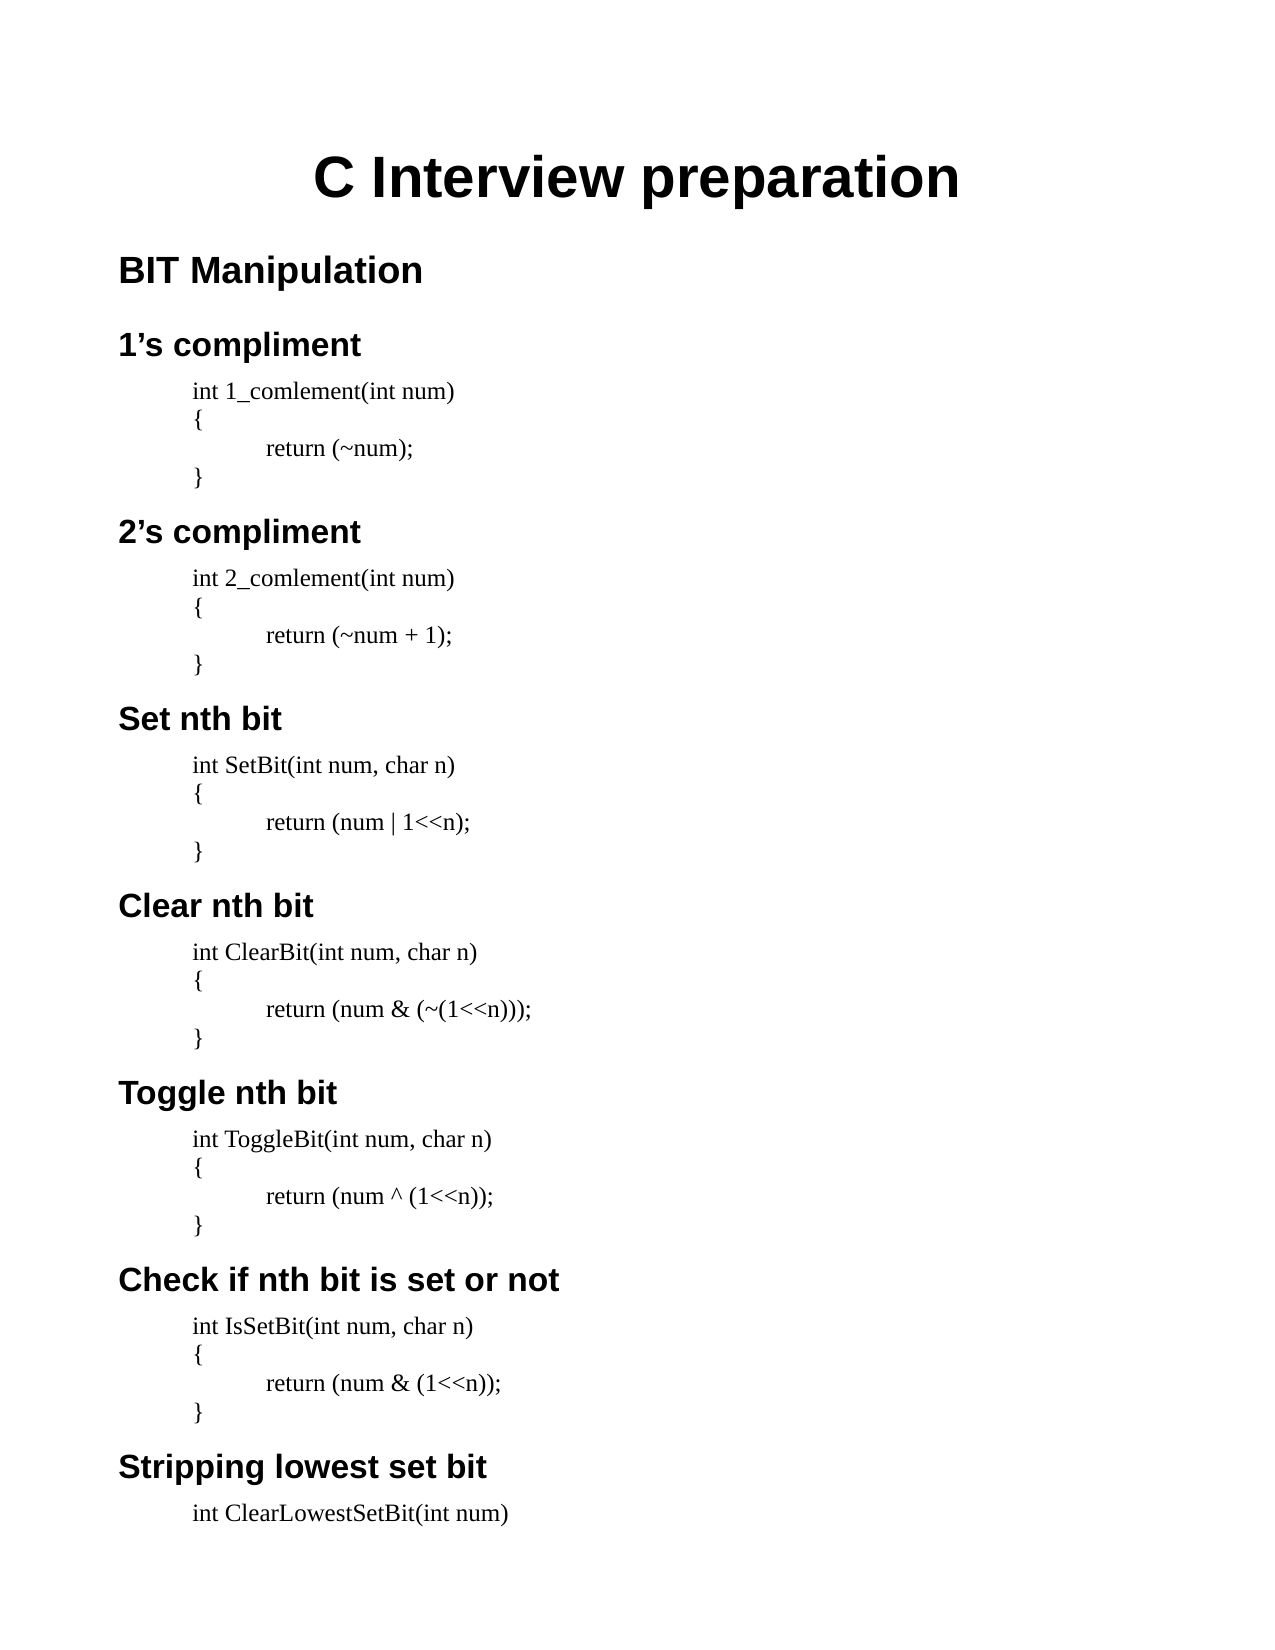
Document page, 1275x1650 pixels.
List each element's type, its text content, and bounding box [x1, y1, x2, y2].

text return (num ^ (1<<n)); } [192, 1181, 1157, 1239]
subtitle Check if nth bit is set or not [118, 1259, 1157, 1298]
text { [192, 966, 1157, 994]
text int ToggleBit(int num, char n) [192, 1124, 1157, 1152]
title C Interview preparation [118, 143, 1157, 210]
subtitle 2’s compliment [118, 512, 1157, 550]
subtitle Clear nth bit [118, 886, 1157, 924]
text { [192, 778, 1157, 807]
text return (~num + 1); } [192, 620, 1157, 678]
subtitle BIT Manipulation [118, 248, 1157, 291]
text return (num & (~(1<<n))); } [192, 994, 1157, 1052]
subtitle Set nth bit [118, 699, 1157, 737]
text int 1_comlement(int num) [192, 376, 1157, 404]
text return (num & (1<<n)); } [192, 1368, 1157, 1426]
text return (num | 1<<n); } [192, 807, 1157, 865]
subtitle 1’s compliment [118, 325, 1157, 363]
text int 2_comlement(int num) [192, 563, 1157, 592]
text int ClearBit(int num, char n) [192, 937, 1157, 966]
text return (~num); } [192, 433, 1157, 491]
text { [192, 404, 1157, 433]
text { [192, 592, 1157, 620]
text int SetBit(int num, char n) [192, 750, 1157, 778]
text int ClearLowestSetBit(int num) [192, 1498, 1157, 1526]
subtitle Toggle nth bit [118, 1073, 1157, 1111]
text { [192, 1339, 1157, 1368]
text { [192, 1152, 1157, 1181]
text int IsSetBit(int num, char n) [192, 1311, 1157, 1339]
subtitle Stripping lowest set bit [118, 1447, 1157, 1485]
